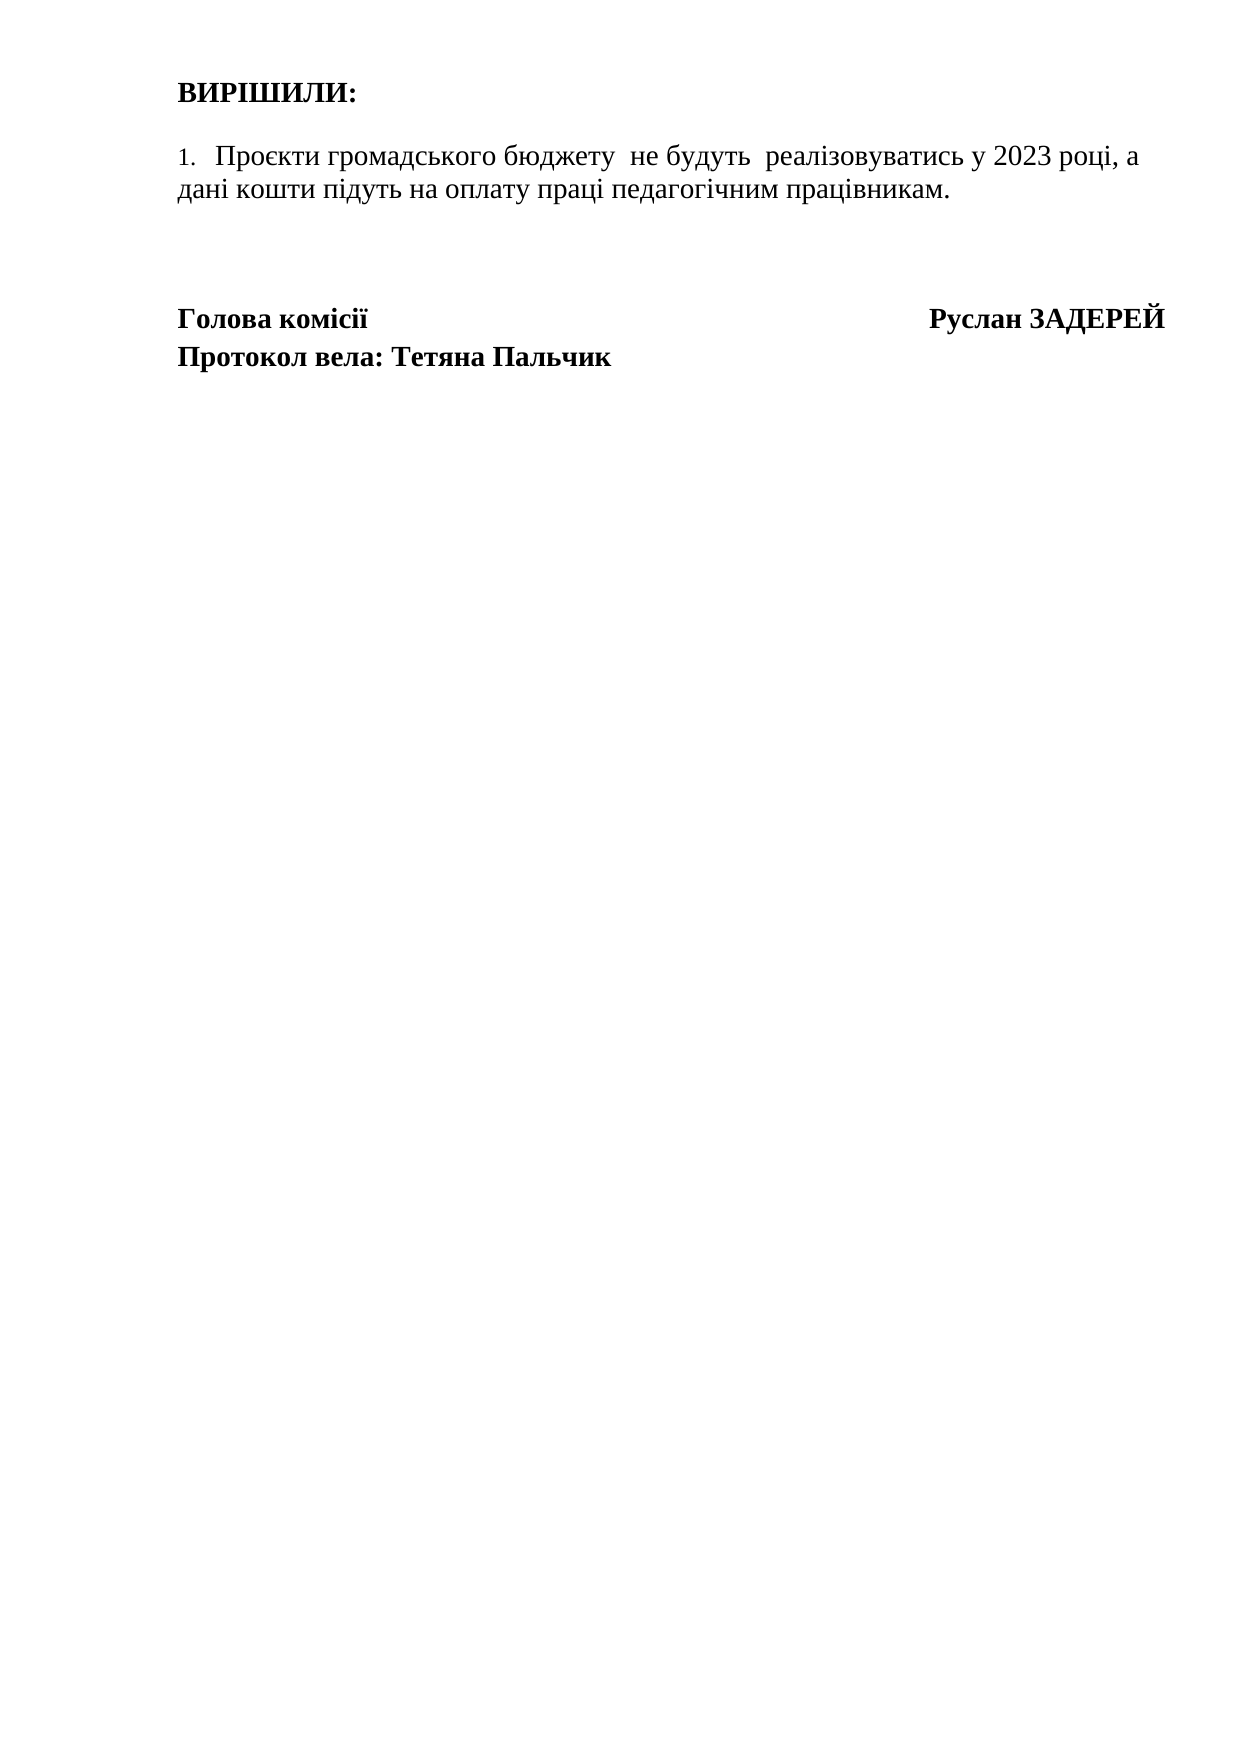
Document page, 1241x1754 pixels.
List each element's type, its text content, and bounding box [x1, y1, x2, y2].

text ВИРІШИЛИ: [177, 75, 1181, 108]
list Проєкти громадського бюджету не будуть реалізовуватись у 2023 році, а дані кошти підуть на оплату праці педагогічним працівникам. [177, 138, 1181, 205]
text Голова комісії Руслан ЗАДЕРЕЙ [177, 301, 1181, 334]
text Протокол вела: Тетяна Пальчик [177, 339, 1181, 373]
